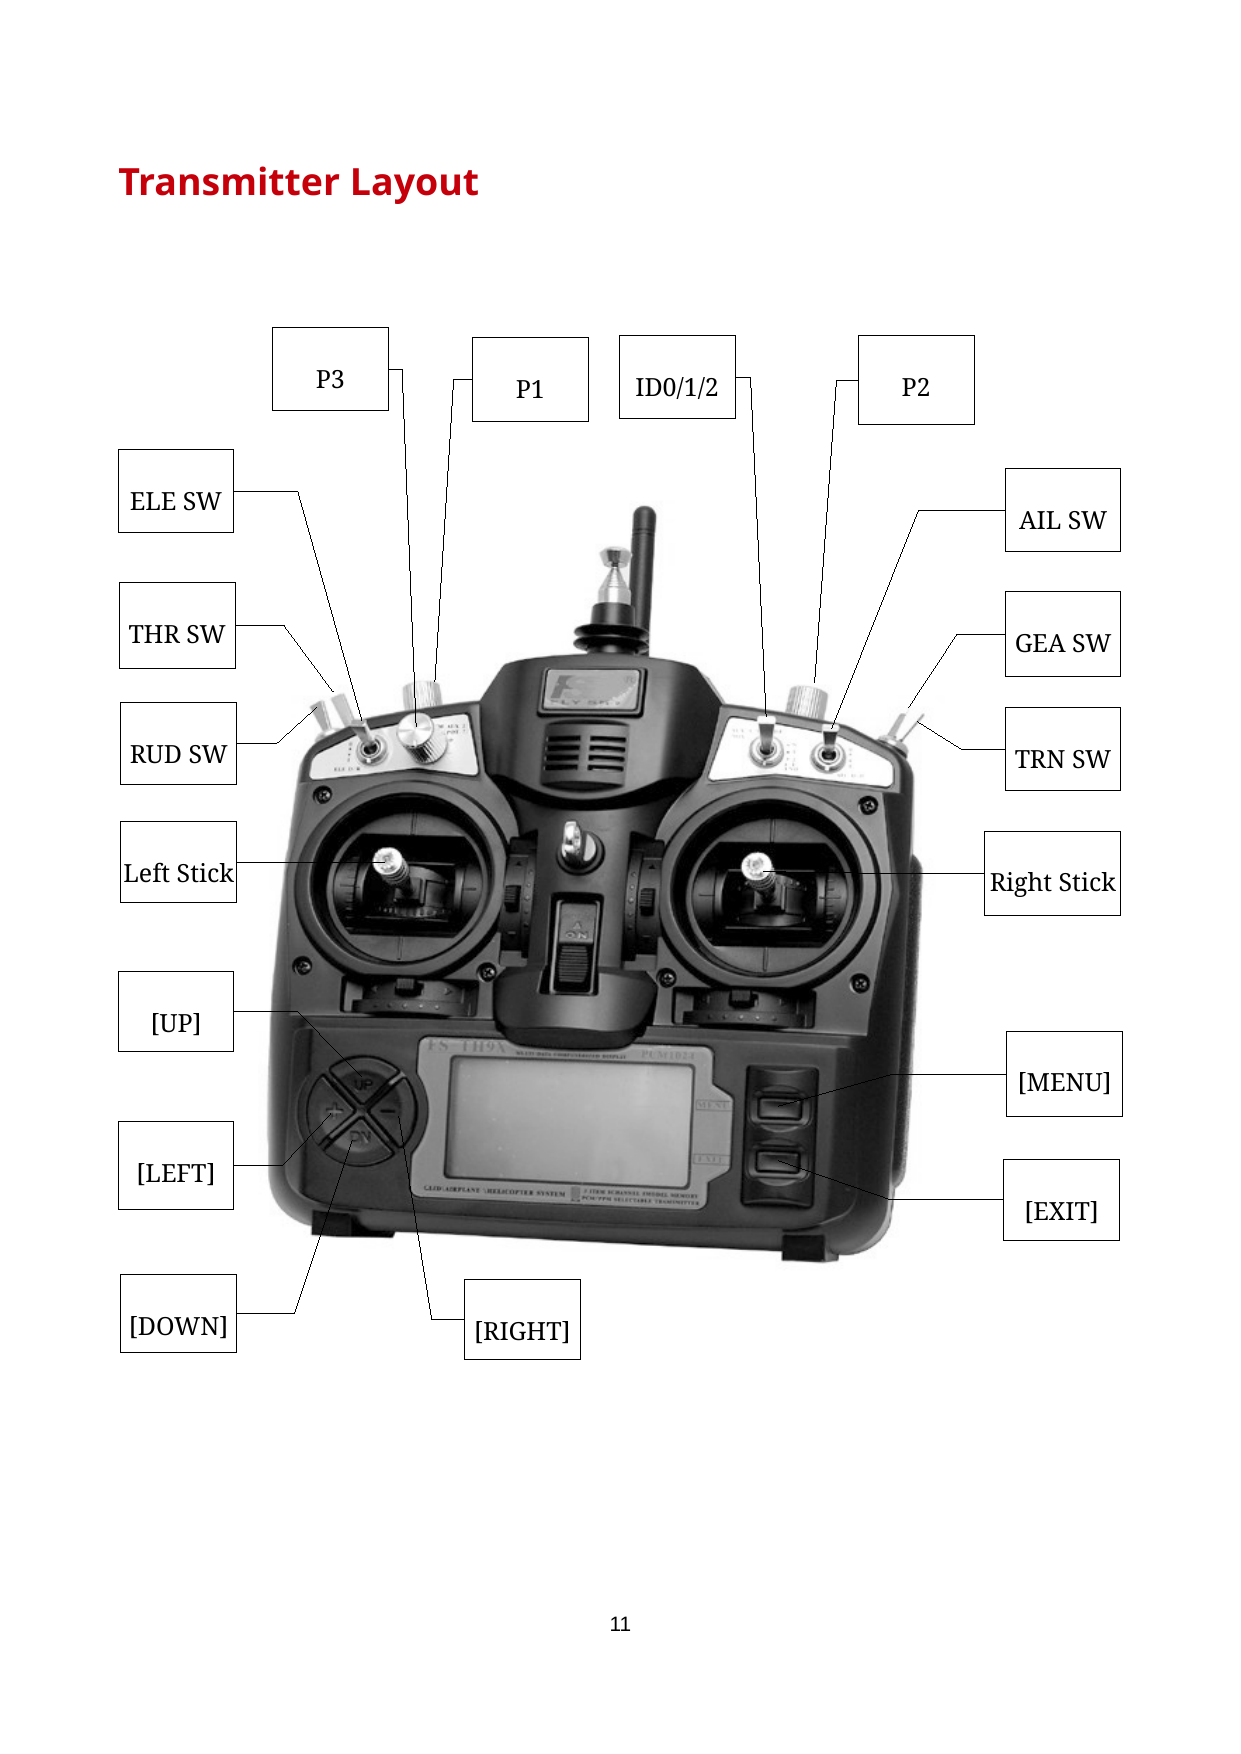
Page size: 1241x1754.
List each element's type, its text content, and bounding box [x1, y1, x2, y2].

subtitle Transmitter Layout [118, 155, 1122, 206]
